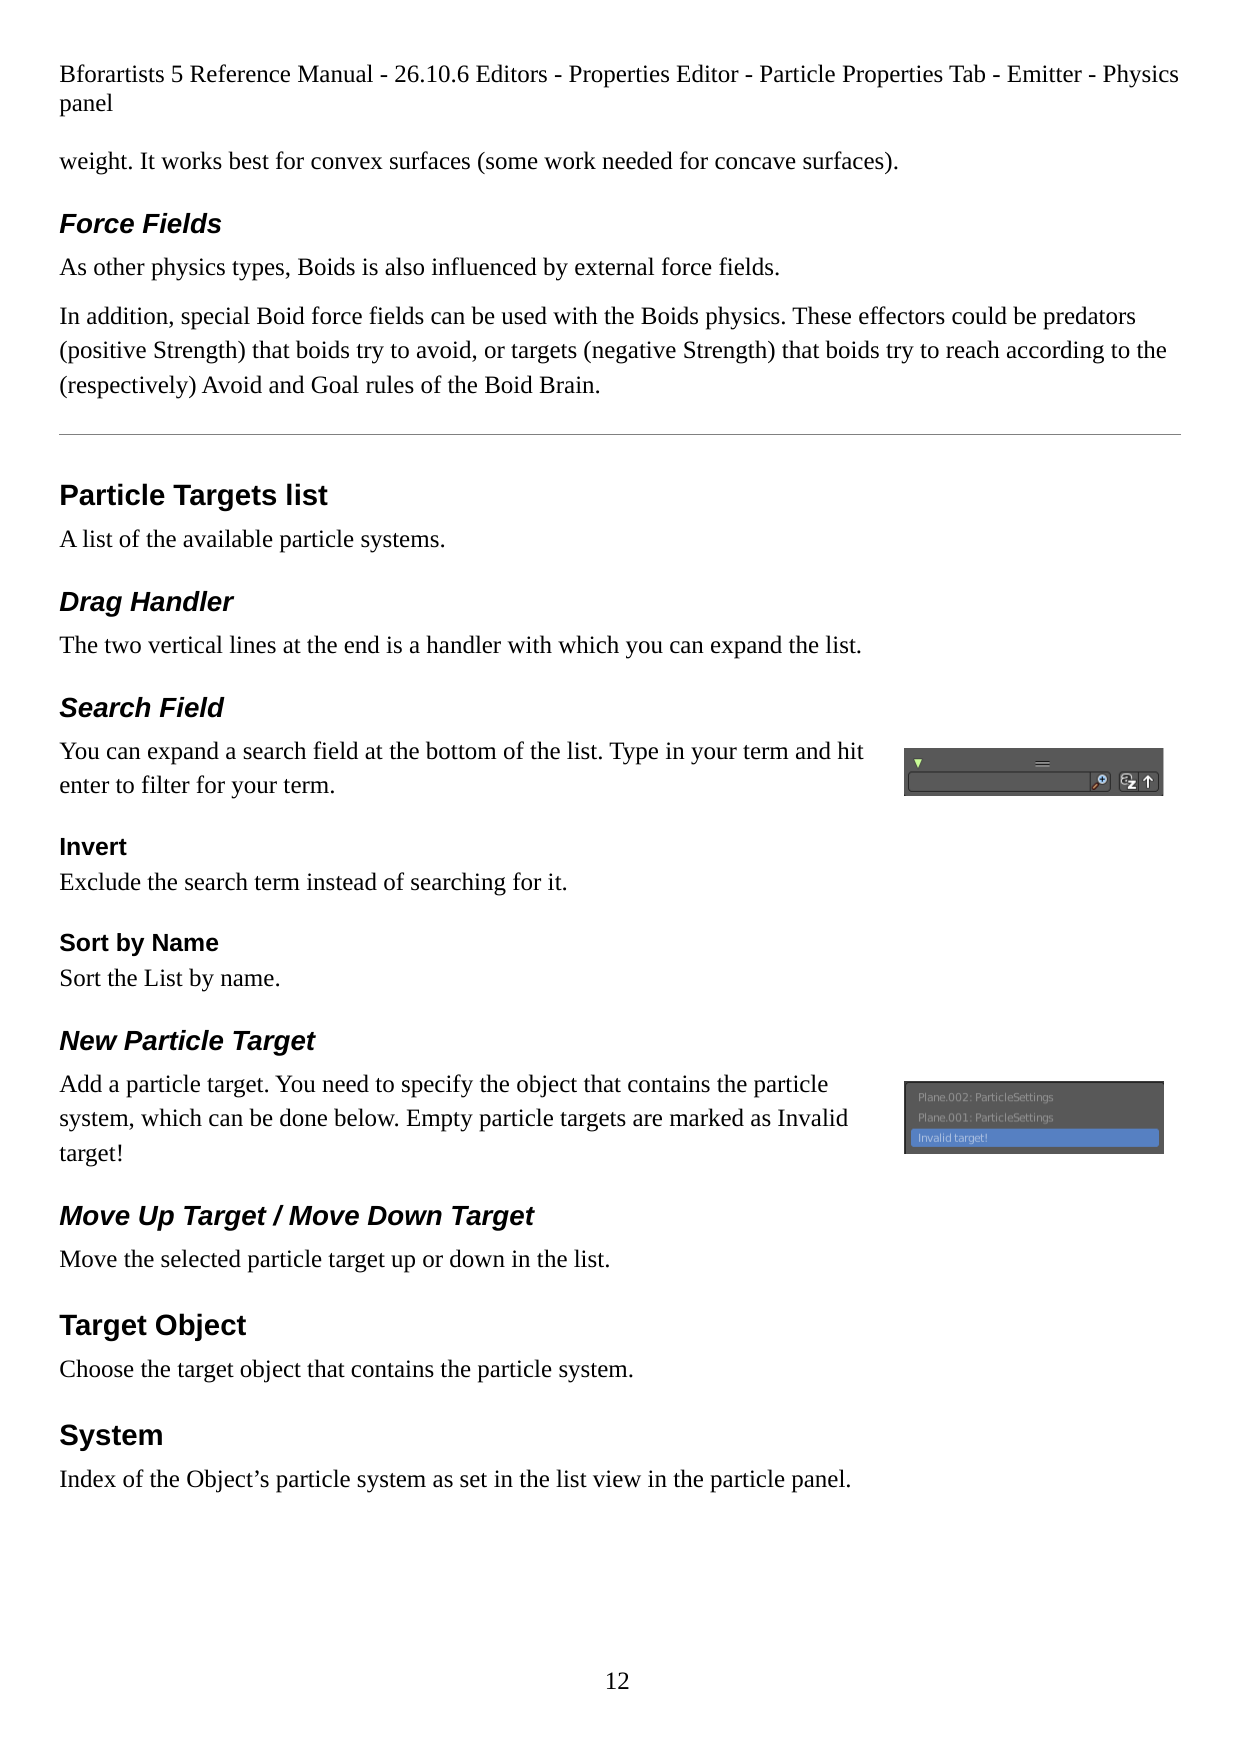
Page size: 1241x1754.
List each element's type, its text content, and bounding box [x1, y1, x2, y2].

subtitle Target Object [59, 1308, 1181, 1341]
picture [904, 748, 1164, 796]
text You can expand a search field at the bottom of the list. Type in your term and hit enter to filter for your term. [59, 736, 1181, 799]
text Add a particle target. You need to specify the object that contains the particle system, which can be done below. Empty particle targets are marked as Invalid target! [59, 1069, 1181, 1167]
text Choose the target object that contains the particle system. [59, 1354, 1181, 1383]
text A list of the available particle systems. [59, 524, 1181, 553]
text In addition, special Boid force fields can be used with the Boids physics. These effectors could be predators (positive Strength) that boids try to avoid, or targets (negative Strength) that boids try to reach according to the (respectively) Avoid and Goal rules of the Boid Brain. [59, 301, 1181, 399]
subtitle Particle Targets list [59, 478, 1181, 512]
subtitle Invert [59, 832, 1181, 861]
text Sort the List by name. [59, 963, 1181, 992]
text Exclude the search term instead of searching for it. [59, 867, 1181, 896]
subtitle Force Fields [59, 208, 1181, 239]
text Index of the Object’s particle system as set in the list view in the particle panel. [59, 1464, 1181, 1492]
subtitle New Particle Target [59, 1025, 1181, 1057]
subtitle Drag Handler [59, 586, 1181, 617]
text As other physics types, Boids is also influenced by external force fields. [59, 252, 1181, 281]
subtitle Move Up Target / Move Down Target [59, 1199, 1181, 1231]
subtitle System [59, 1417, 1181, 1451]
text weight. It works best for convex surfaces (some work needed for concave surfaces). [59, 146, 1181, 175]
text The two vertical lines at the end is a handler with which you can expand the list. [59, 630, 1181, 659]
text Move the selected particle target up or down in the list. [59, 1244, 1181, 1273]
subtitle Search Field [59, 692, 1181, 723]
subtitle Sort by Name [59, 928, 1181, 957]
picture [904, 1081, 1164, 1154]
